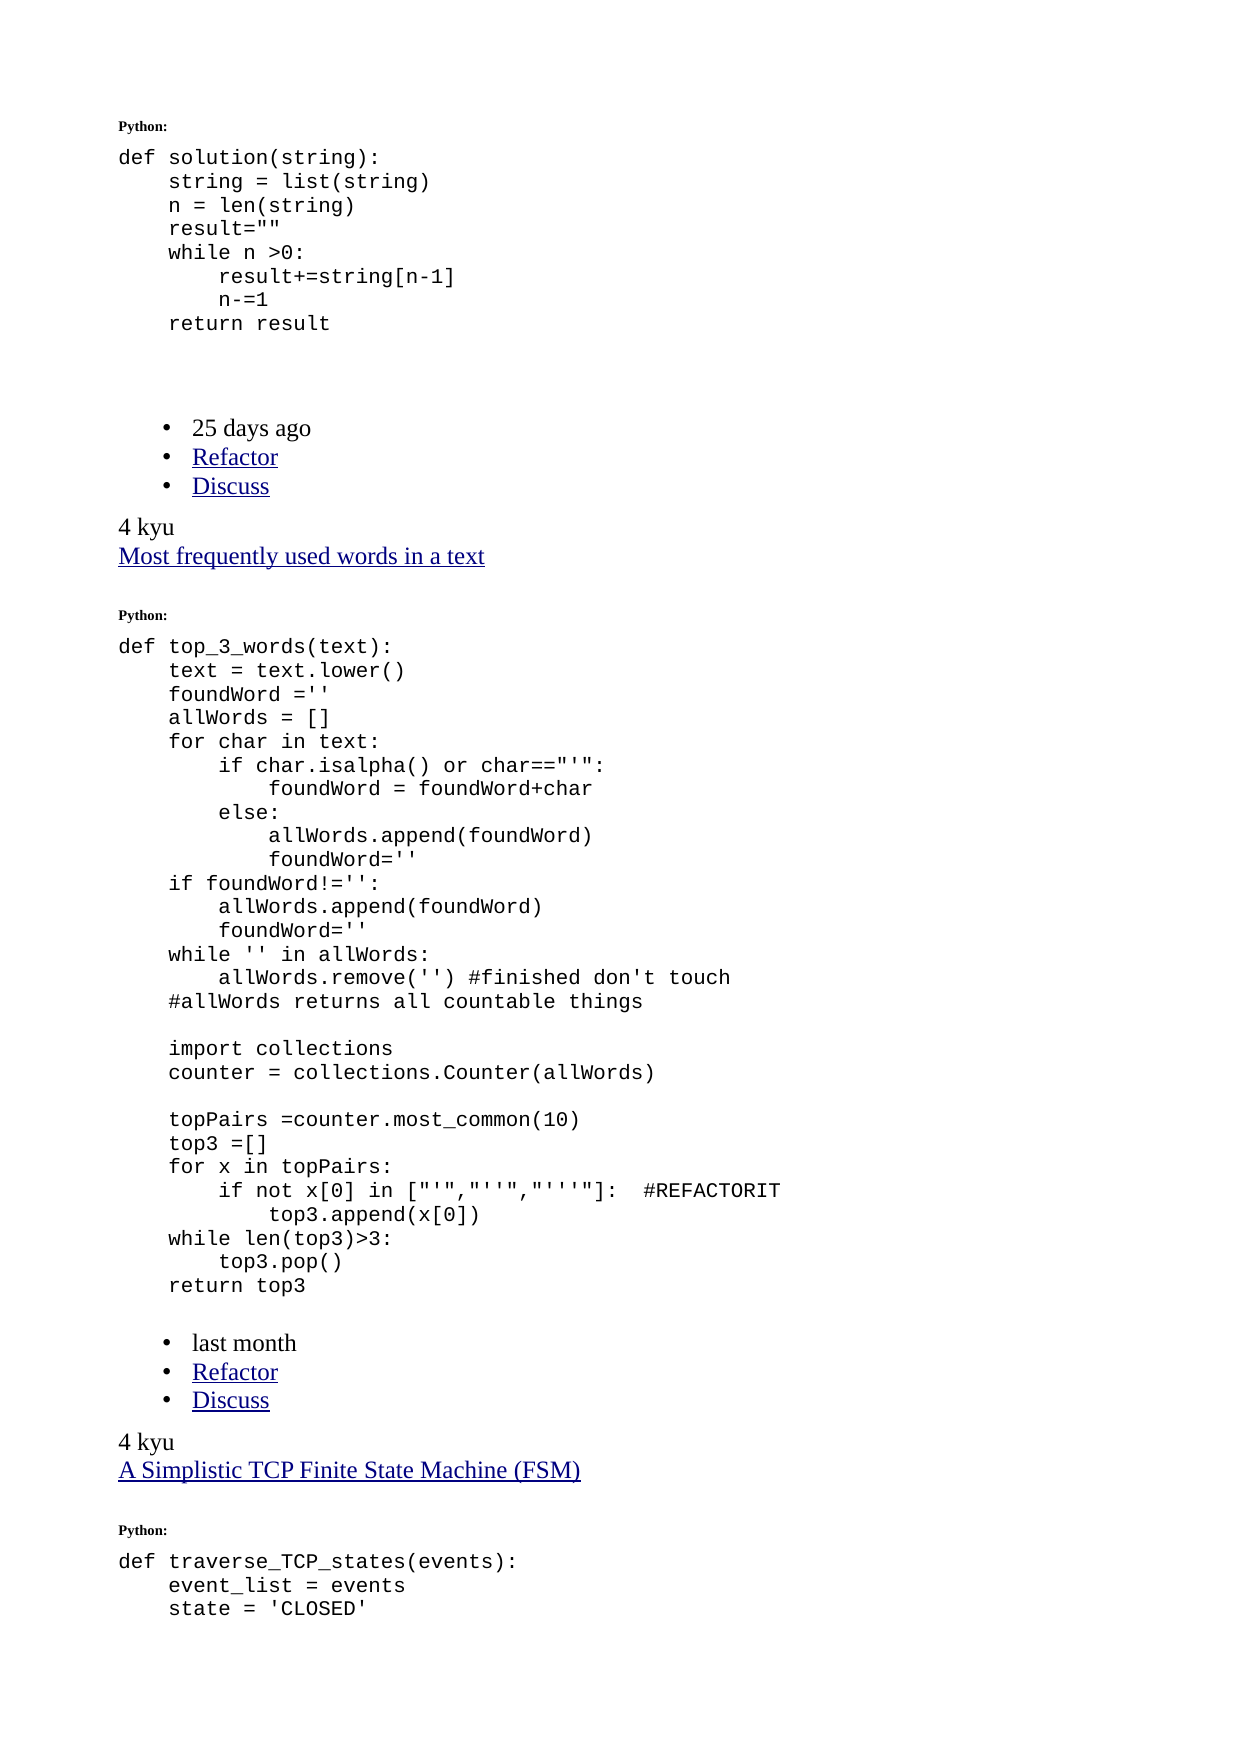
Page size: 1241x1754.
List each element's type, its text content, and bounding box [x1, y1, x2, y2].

text if char.isalpha() or char=="'": [118, 754, 1122, 778]
text if not x[0] in ["'","''","'''"]: #REFACTORIT [118, 1180, 1122, 1204]
text allWords = [] [118, 707, 1122, 731]
text import collections [118, 1038, 1122, 1062]
text def top_3_words(text): [118, 636, 1122, 660]
text 4 kyu [118, 1427, 1122, 1455]
list 25 days ago [162, 413, 1122, 442]
text while len(top3)>3: [118, 1227, 1122, 1251]
text result="" [118, 218, 1122, 242]
text allWords.remove('') #finished don't touch [118, 967, 1122, 991]
text top3.append(x[0]) [118, 1204, 1122, 1227]
text A Simplistic TCP Finite State Machine (FSM) [118, 1455, 1122, 1484]
list Discuss [162, 1385, 1122, 1414]
text foundWord ='' [118, 684, 1122, 707]
text top3.pop() [118, 1251, 1122, 1275]
text while '' in allWords: [118, 944, 1122, 967]
text def solution(string): [118, 147, 1122, 171]
text result+=string[n-1] [118, 266, 1122, 289]
text state = 'CLOSED' [118, 1598, 1122, 1622]
text n = len(string) [118, 195, 1122, 218]
text event_list = events [118, 1574, 1122, 1598]
text else: [118, 802, 1122, 826]
text top3 =[] [118, 1133, 1122, 1157]
text allWords.append(foundWord) [118, 896, 1122, 920]
text foundWord='' [118, 849, 1122, 873]
list last month [162, 1328, 1122, 1357]
text def traverse_TCP_states(events): [118, 1551, 1122, 1574]
text return top3 [118, 1275, 1122, 1298]
text for x in topPairs: [118, 1157, 1122, 1180]
subtitle Python: [118, 118, 1122, 135]
text string = list(string) [118, 171, 1122, 195]
text foundWord = foundWord+char [118, 778, 1122, 802]
list Discuss [162, 471, 1122, 499]
text if foundWord!='': [118, 873, 1122, 896]
text return result [118, 313, 1122, 337]
text allWords.append(foundWord) [118, 826, 1122, 849]
text #allWords returns all countable things [118, 991, 1122, 1015]
text text = text.lower() [118, 660, 1122, 684]
text n-=1 [118, 289, 1122, 313]
subtitle Python: [118, 1522, 1122, 1538]
text counter = collections.Counter(allWords) [118, 1062, 1122, 1086]
text foundWord='' [118, 920, 1122, 944]
text 4 kyu [118, 512, 1122, 541]
list Refactor [162, 442, 1122, 471]
text topPairs =counter.most_common(10) [118, 1109, 1122, 1133]
list Refactor [162, 1357, 1122, 1385]
text while n >0: [118, 242, 1122, 266]
subtitle Python: [118, 607, 1122, 624]
text Most frequently used words in a text [118, 541, 1122, 569]
text for char in text: [118, 731, 1122, 754]
